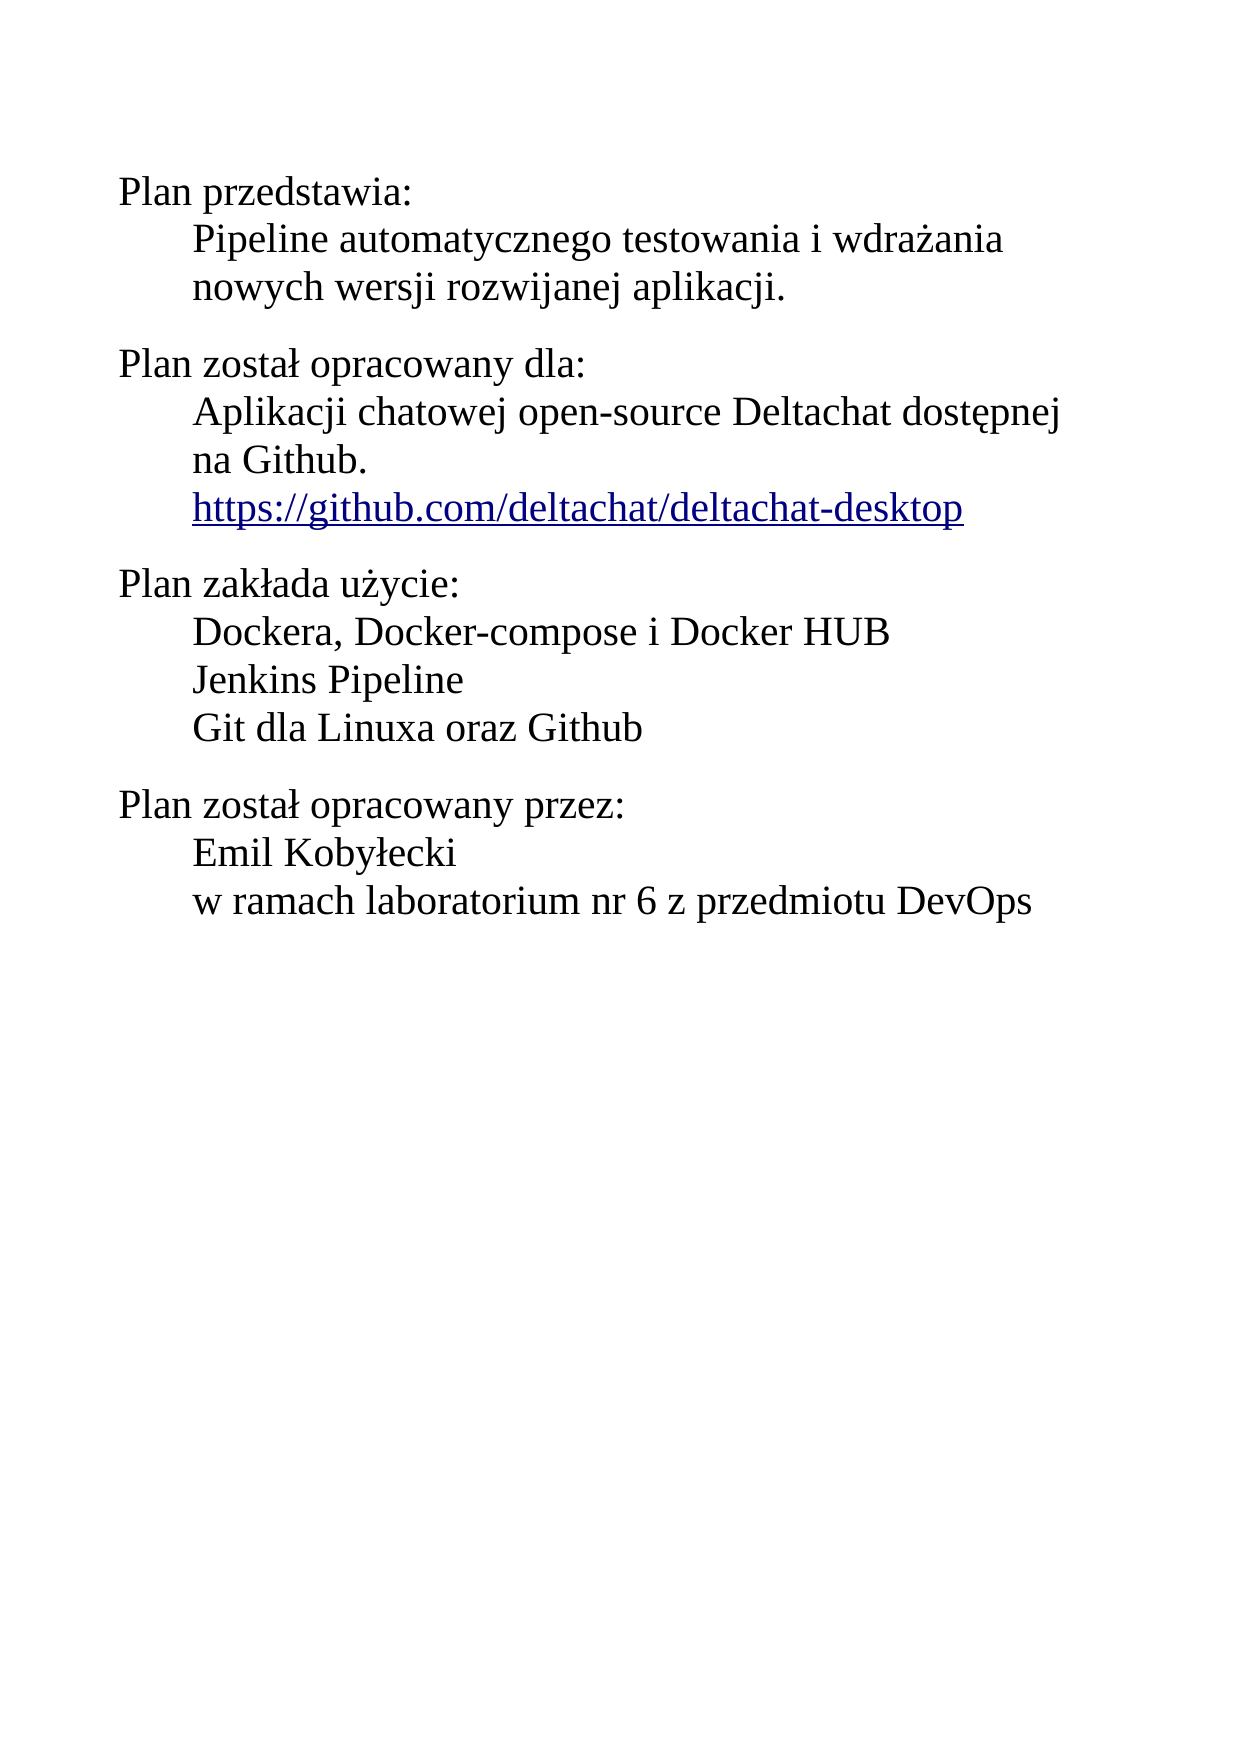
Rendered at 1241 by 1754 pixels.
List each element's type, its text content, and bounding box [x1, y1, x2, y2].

text na Github. [118, 434, 1122, 482]
text Plan został opracowany przez: [118, 779, 1122, 827]
text Dockera, Docker-compose i Docker HUB [118, 607, 1122, 655]
text Aplikacji chatowej open-source Deltachat dostępnej [118, 386, 1122, 434]
text Plan został opracowany dla: [118, 338, 1122, 386]
text Jenkins Pipeline [118, 655, 1122, 703]
text Git dla Linuxa oraz Github [118, 703, 1122, 751]
text https://github.com/deltachat/deltachat-desktop [118, 482, 1122, 530]
text Pipeline automatycznego testowania i wdrażania nowych wersji rozwijanej aplikacji. [118, 214, 1122, 310]
text w ramach laboratorium nr 6 z przedmiotu DevOps [118, 875, 1122, 923]
text Plan przedstawia: [118, 166, 1122, 214]
text Plan zakłada użycie: [118, 559, 1122, 607]
text Emil Kobyłecki [118, 827, 1122, 875]
